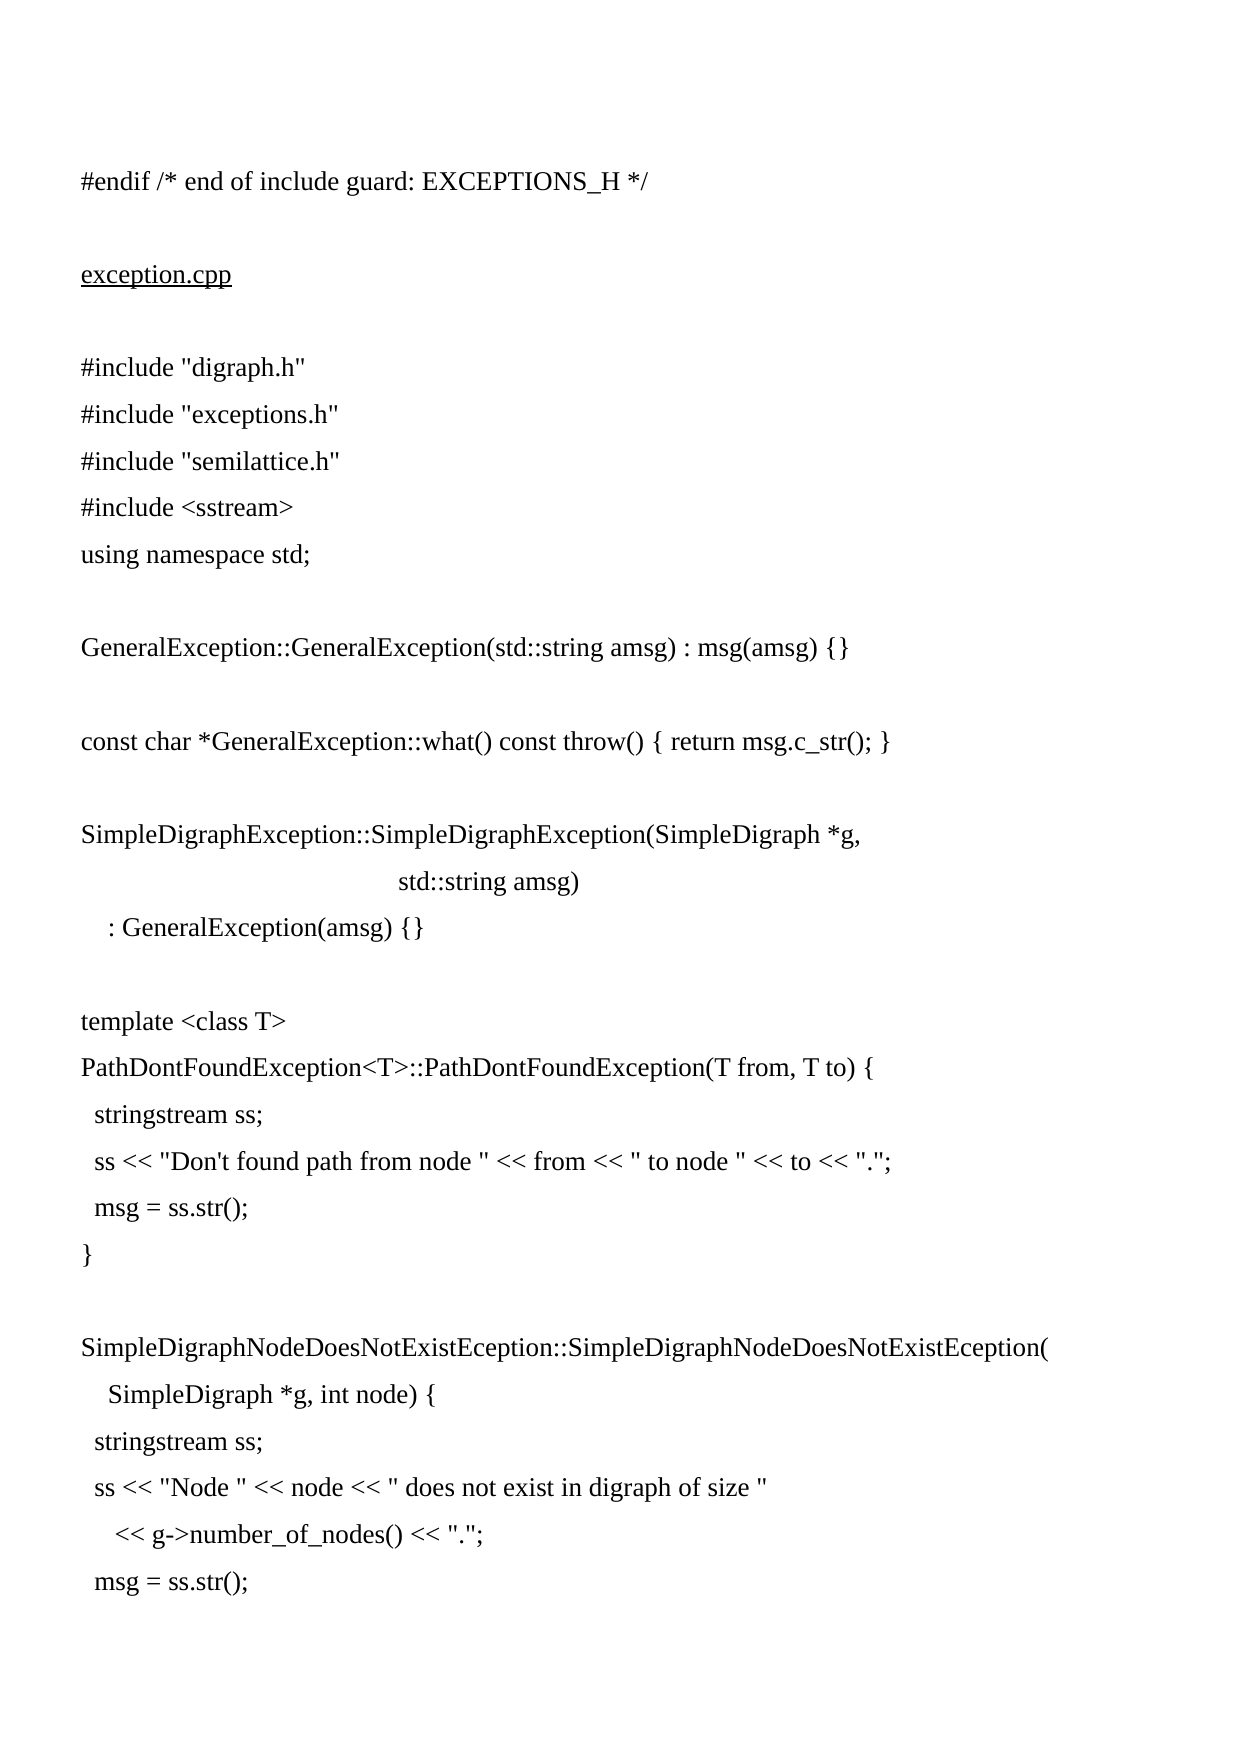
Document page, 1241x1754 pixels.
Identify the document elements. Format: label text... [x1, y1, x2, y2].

list #endif /* end of include guard: EXCEPTIONS_H */ [81, 165, 1122, 196]
list std::string amsg) [81, 865, 1122, 896]
list msg = ss.str(); [81, 1191, 1122, 1223]
list stringstream ss; [81, 1098, 1122, 1129]
list << g->number_of_nodes() << "."; [81, 1518, 1122, 1549]
list } [81, 1238, 1122, 1269]
list using namespace std; [81, 538, 1122, 569]
list const char *GeneralException::what() const throw() { return msg.c_str(); } [81, 725, 1122, 756]
list stringstream ss; [81, 1425, 1122, 1456]
list #include "exceptions.h" [81, 398, 1122, 429]
list PathDontFoundException<T>::PathDontFoundException(T from, T to) { [81, 1051, 1122, 1083]
list ss << "Don't found path from node " << from << " to node " << to << "."; [81, 1145, 1122, 1176]
list GeneralException::GeneralException(std::string amsg) : msg(amsg) {} [81, 631, 1122, 663]
list : GeneralException(amsg) {} [81, 911, 1122, 943]
list msg = ss.str(); [81, 1565, 1122, 1596]
list #include "semilattice.h" [81, 445, 1122, 476]
list SimpleDigraph *g, int node) { [81, 1378, 1122, 1409]
list exception.cpp [81, 258, 1122, 289]
list SimpleDigraphNodeDoesNotExistEception::SimpleDigraphNodeDoesNotExistEception( [81, 1331, 1122, 1363]
list template <class T> [81, 1005, 1122, 1036]
list ss << "Node " << node << " does not exist in digraph of size " [81, 1471, 1122, 1503]
list SimpleDigraphException::SimpleDigraphException(SimpleDigraph *g, [81, 818, 1122, 849]
list #include "digraph.h" [81, 351, 1122, 383]
list #include <sstream> [81, 491, 1122, 523]
